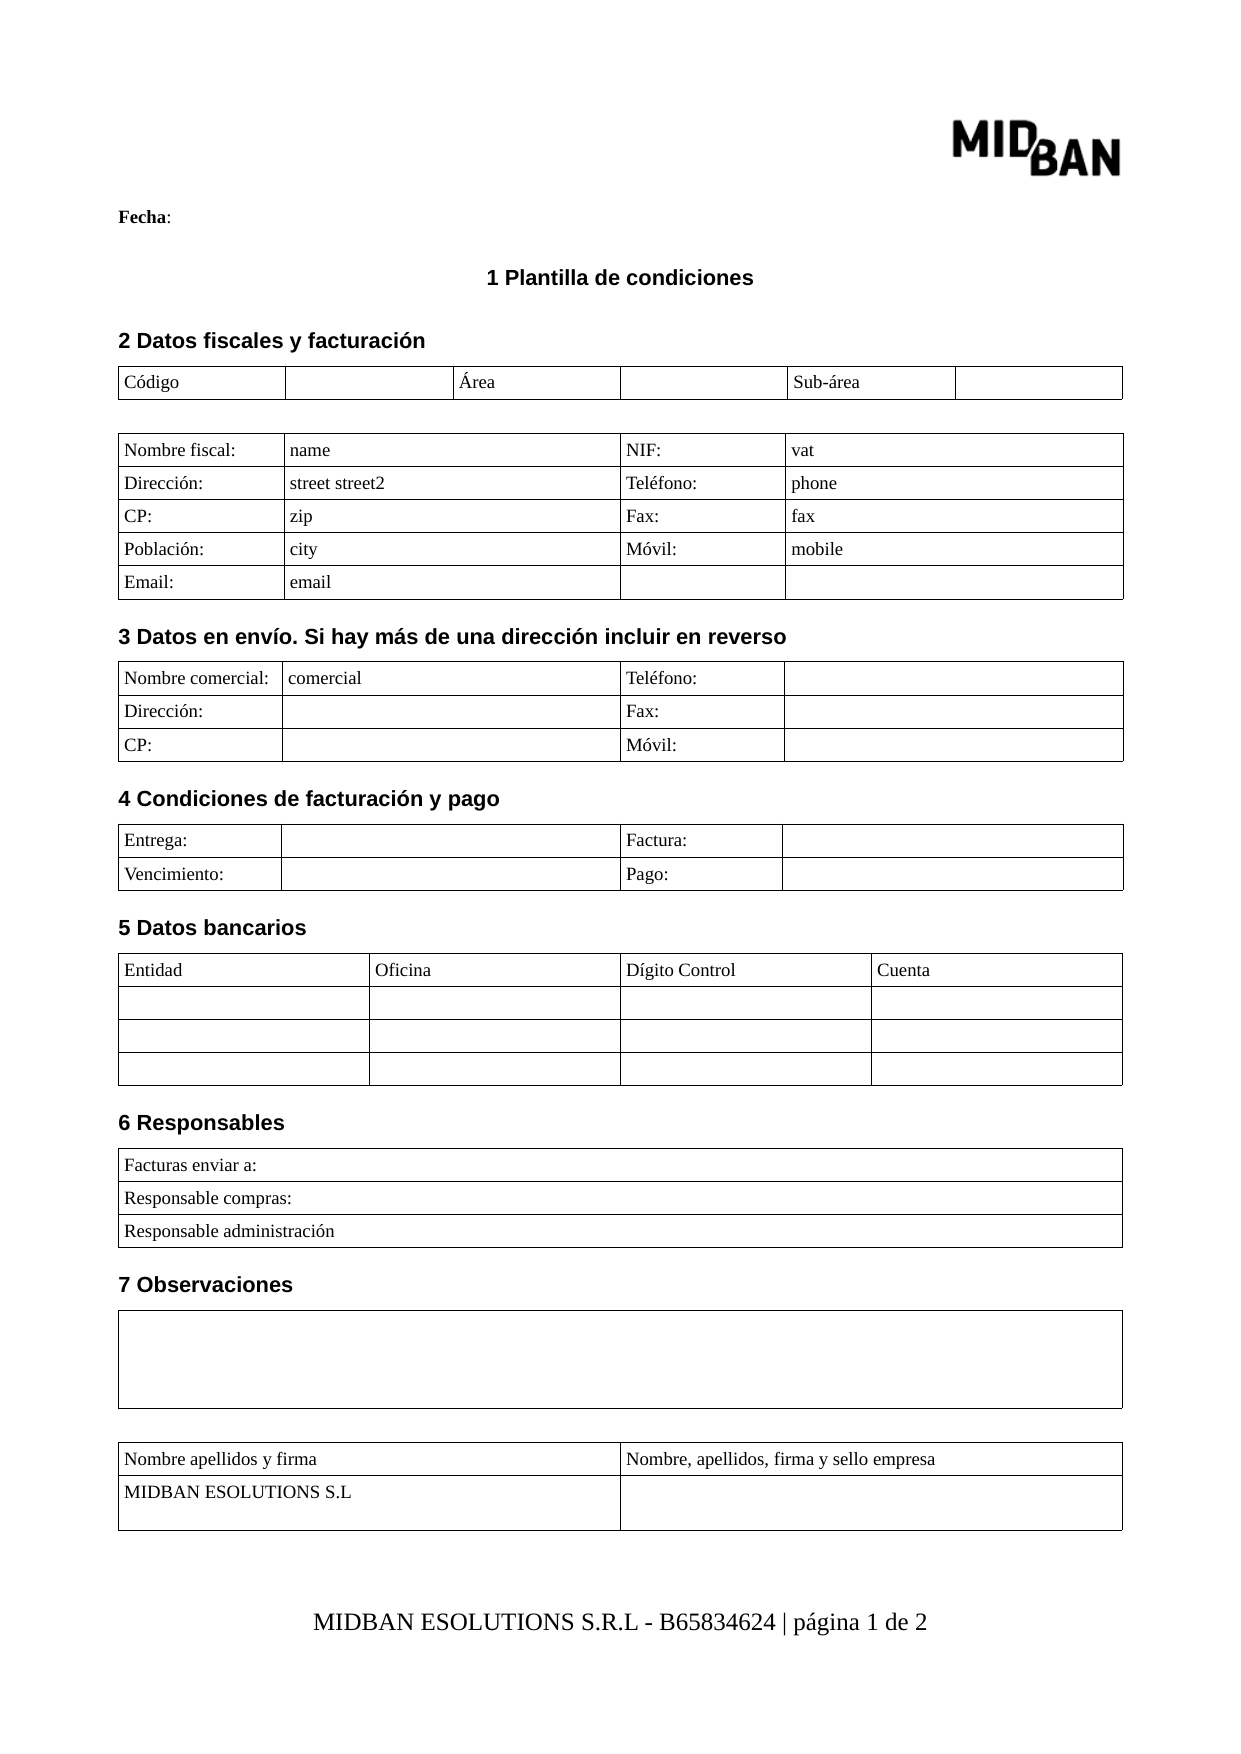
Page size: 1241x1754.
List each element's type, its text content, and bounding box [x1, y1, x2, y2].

table_cell [283, 696, 620, 728]
table_header comercial [283, 662, 620, 694]
table_cell [119, 987, 369, 1019]
table_header Dígito Control [621, 954, 871, 986]
table_cell Pago: [621, 858, 782, 890]
table_cell zip [285, 500, 620, 532]
subtitle Datos fiscales y facturación [118, 328, 1122, 353]
table_cell fax [786, 500, 1123, 532]
table_header [785, 662, 1123, 694]
table_cell [621, 566, 785, 598]
table_cell email [285, 566, 620, 598]
table_cell [621, 987, 871, 1019]
subtitle Datos en envío. Si hay más de una dirección incluir en reverso [118, 624, 1122, 649]
table_header Área [454, 367, 620, 399]
table_cell Móvil: [621, 729, 784, 761]
table_header Código [119, 367, 285, 399]
table_cell Fax: [621, 696, 784, 728]
table_header Factura: [621, 825, 782, 857]
table_cell [621, 1053, 871, 1085]
subtitle Condiciones de facturación y pago [118, 786, 1122, 811]
table_cell Responsable administración [119, 1215, 1122, 1247]
table_cell Responsable compras: [119, 1182, 1122, 1214]
table_cell CP: [119, 500, 284, 532]
table_header NIF: [621, 434, 785, 466]
table_header Facturas enviar a: [119, 1149, 1122, 1181]
table_header [282, 825, 620, 857]
table_cell Fax: [621, 500, 785, 532]
table_cell [282, 858, 620, 890]
table_header Nombre comercial: [119, 662, 282, 694]
table_cell Dirección: [119, 696, 282, 728]
table_cell [283, 729, 620, 761]
table_cell [370, 1053, 620, 1085]
table_header vat [786, 434, 1123, 466]
table_cell Móvil: [621, 533, 785, 565]
subtitle Datos bancarios [118, 915, 1122, 940]
table_cell Teléfono: [621, 467, 785, 499]
table_cell CP: [119, 729, 282, 761]
table_header [783, 825, 1123, 857]
table_header [119, 1311, 1122, 1408]
table_header Teléfono: [621, 662, 784, 694]
table_header [956, 367, 1122, 399]
table_cell [621, 1020, 871, 1052]
subtitle Responsables [118, 1110, 1122, 1135]
table_cell mobile [786, 533, 1123, 565]
table_header Entrega: [119, 825, 281, 857]
table_header Oficina [370, 954, 620, 986]
table_header Nombre fiscal: [119, 434, 284, 466]
table_cell [872, 1020, 1122, 1052]
table_cell [119, 1020, 369, 1052]
table_cell [785, 729, 1123, 761]
table_header name [285, 434, 620, 466]
table_header Nombre, apellidos, firma y sello empresa [621, 1443, 1122, 1475]
picture [951, 118, 1123, 179]
table_cell street street2 [285, 467, 620, 499]
table_cell [786, 566, 1123, 598]
table_cell [370, 1020, 620, 1052]
table_cell [785, 696, 1123, 728]
table_cell Vencimiento: [119, 858, 281, 890]
table_cell [119, 1053, 369, 1085]
table_header Cuenta [872, 954, 1122, 986]
table_cell [783, 858, 1123, 890]
table_cell city [285, 533, 620, 565]
table_cell [872, 1053, 1122, 1085]
table_cell Dirección: [119, 467, 284, 499]
table_cell Población: [119, 533, 284, 565]
table_header Sub-área [788, 367, 955, 399]
subtitle Observaciones [118, 1272, 1122, 1298]
table_header [286, 367, 453, 399]
table_cell [621, 1476, 1122, 1530]
table_header [621, 367, 787, 399]
subtitle Plantilla de condiciones [118, 265, 1122, 290]
text Fecha: [118, 206, 1122, 228]
table_header Nombre apellidos y firma [119, 1443, 620, 1475]
table_cell Email: [119, 566, 284, 598]
table_cell MIDBAN ESOLUTIONS S.L [119, 1476, 620, 1530]
table_header Entidad [119, 954, 369, 986]
table_cell [370, 987, 620, 1019]
table_cell phone [786, 467, 1123, 499]
table_cell [872, 987, 1122, 1019]
